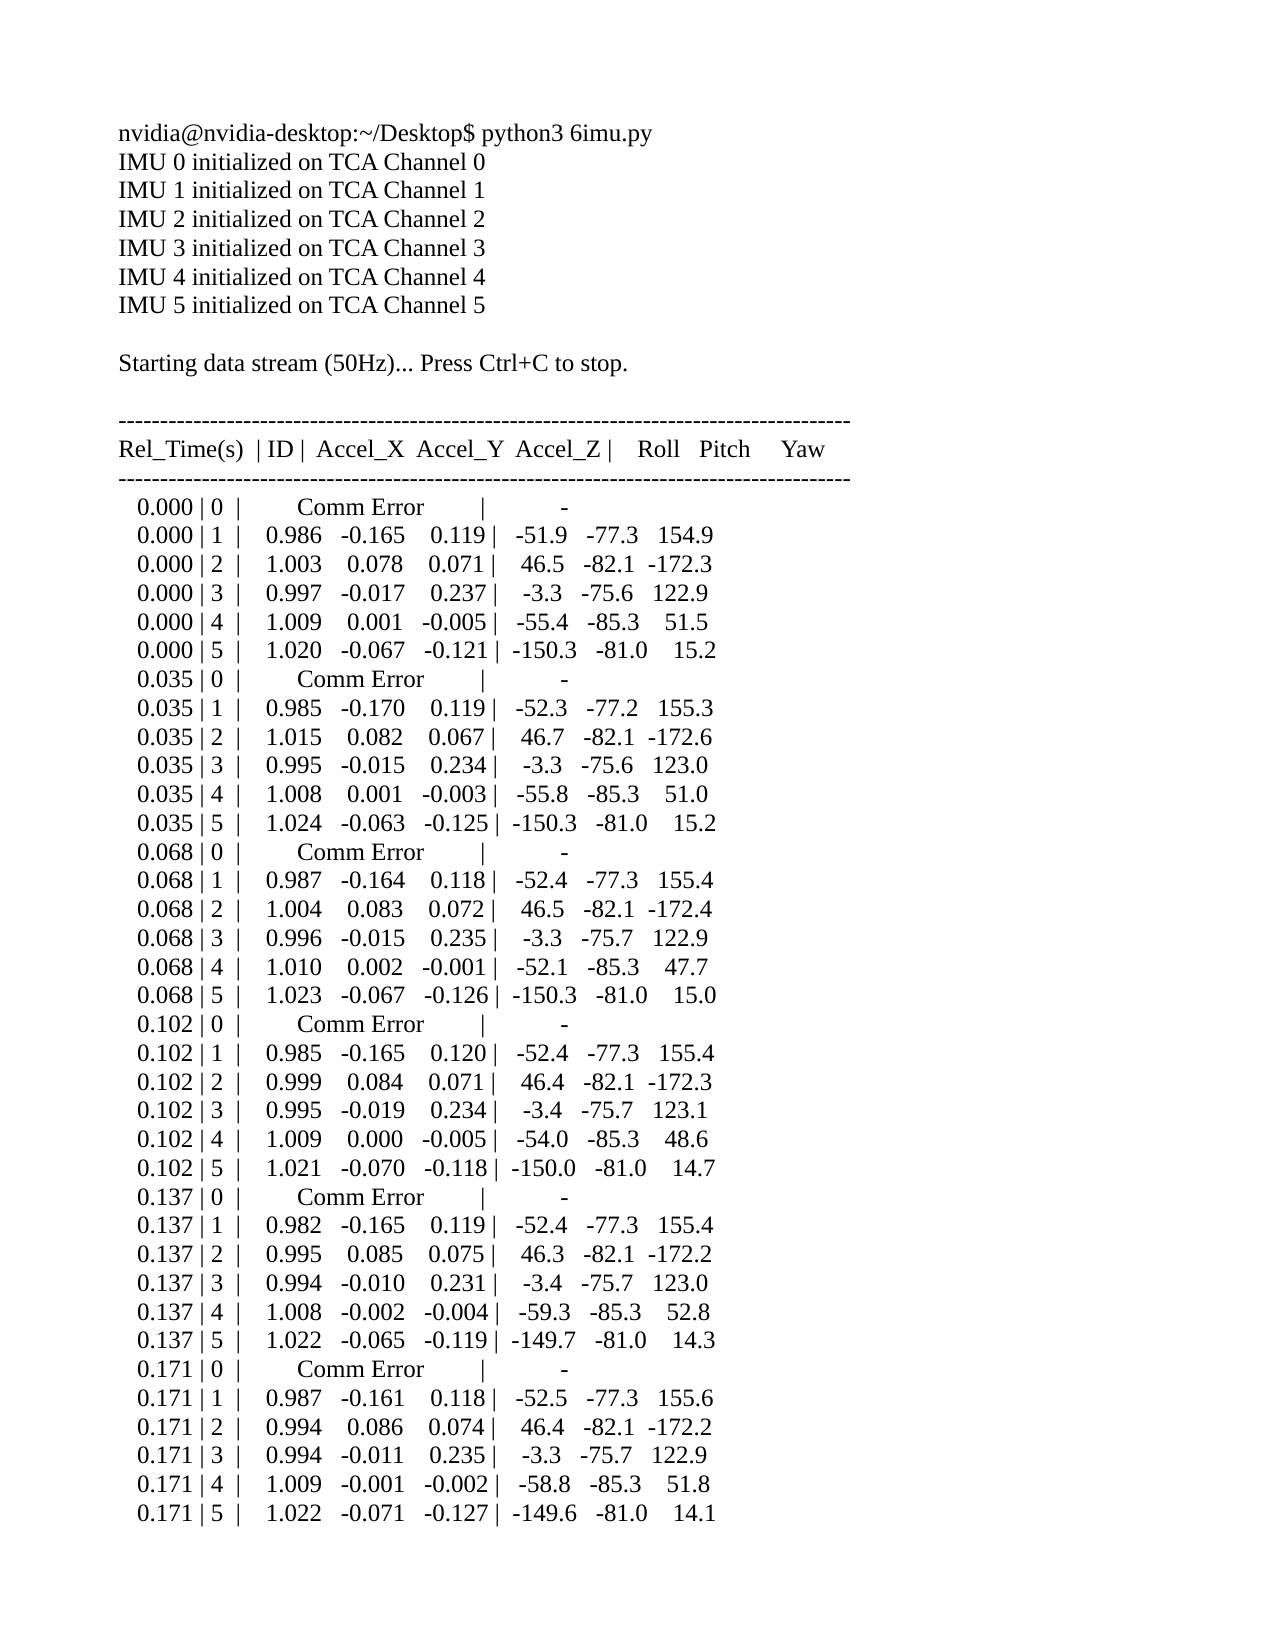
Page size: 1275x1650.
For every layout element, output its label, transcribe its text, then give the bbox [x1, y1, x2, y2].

text 0.137 | 4 | 1.008 -0.002 -0.004 | -59.3 -85.3 52.8 [118, 1297, 1157, 1326]
text IMU 2 initialized on TCA Channel 2 [118, 204, 1157, 233]
text 0.000 | 3 | 0.997 -0.017 0.237 | -3.3 -75.6 122.9 [118, 578, 1157, 607]
text 0.171 | 0 | Comm Error | - [118, 1354, 1157, 1383]
text 0.171 | 2 | 0.994 0.086 0.074 | 46.4 -82.1 -172.2 [118, 1412, 1157, 1441]
text IMU 0 initialized on TCA Channel 0 [118, 147, 1157, 176]
text ---------------------------------------------------------------------------------------- [118, 406, 1157, 434]
text ---------------------------------------------------------------------------------------- [118, 463, 1157, 492]
text IMU 3 initialized on TCA Channel 3 [118, 233, 1157, 262]
text 0.102 | 5 | 1.021 -0.070 -0.118 | -150.0 -81.0 14.7 [118, 1153, 1157, 1182]
text 0.035 | 5 | 1.024 -0.063 -0.125 | -150.3 -81.0 15.2 [118, 808, 1157, 837]
text 0.035 | 2 | 1.015 0.082 0.067 | 46.7 -82.1 -172.6 [118, 722, 1157, 751]
text 0.102 | 1 | 0.985 -0.165 0.120 | -52.4 -77.3 155.4 [118, 1038, 1157, 1067]
text 0.137 | 5 | 1.022 -0.065 -0.119 | -149.7 -81.0 14.3 [118, 1326, 1157, 1354]
text 0.137 | 2 | 0.995 0.085 0.075 | 46.3 -82.1 -172.2 [118, 1239, 1157, 1268]
text 0.171 | 1 | 0.987 -0.161 0.118 | -52.5 -77.3 155.6 [118, 1383, 1157, 1412]
text IMU 4 initialized on TCA Channel 4 [118, 262, 1157, 291]
text 0.068 | 5 | 1.023 -0.067 -0.126 | -150.3 -81.0 15.0 [118, 981, 1157, 1009]
text 0.000 | 5 | 1.020 -0.067 -0.121 | -150.3 -81.0 15.2 [118, 636, 1157, 664]
text 0.000 | 0 | Comm Error | - [118, 492, 1157, 521]
text 0.102 | 0 | Comm Error | - [118, 1009, 1157, 1038]
text 0.068 | 3 | 0.996 -0.015 0.235 | -3.3 -75.7 122.9 [118, 923, 1157, 952]
text 0.000 | 1 | 0.986 -0.165 0.119 | -51.9 -77.3 154.9 [118, 521, 1157, 549]
text 0.000 | 4 | 1.009 0.001 -0.005 | -55.4 -85.3 51.5 [118, 607, 1157, 636]
text 0.137 | 3 | 0.994 -0.010 0.231 | -3.4 -75.7 123.0 [118, 1268, 1157, 1297]
text 0.171 | 3 | 0.994 -0.011 0.235 | -3.3 -75.7 122.9 [118, 1441, 1157, 1469]
text Rel_Time(s) | ID | Accel_X Accel_Y Accel_Z | Roll Pitch Yaw [118, 434, 1157, 463]
text 0.102 | 4 | 1.009 0.000 -0.005 | -54.0 -85.3 48.6 [118, 1124, 1157, 1153]
text 0.137 | 1 | 0.982 -0.165 0.119 | -52.4 -77.3 155.4 [118, 1211, 1157, 1239]
text 0.068 | 2 | 1.004 0.083 0.072 | 46.5 -82.1 -172.4 [118, 894, 1157, 923]
text 0.035 | 4 | 1.008 0.001 -0.003 | -55.8 -85.3 51.0 [118, 779, 1157, 808]
text 0.035 | 3 | 0.995 -0.015 0.234 | -3.3 -75.6 123.0 [118, 751, 1157, 779]
text 0.000 | 2 | 1.003 0.078 0.071 | 46.5 -82.1 -172.3 [118, 549, 1157, 578]
text 0.102 | 3 | 0.995 -0.019 0.234 | -3.4 -75.7 123.1 [118, 1096, 1157, 1124]
text 0.068 | 0 | Comm Error | - [118, 837, 1157, 866]
text nvidia@nvidia-desktop:~/Desktop$ python3 6imu.py [118, 118, 1157, 147]
text IMU 1 initialized on TCA Channel 1 [118, 176, 1157, 204]
text 0.035 | 0 | Comm Error | - [118, 664, 1157, 693]
text 0.102 | 2 | 0.999 0.084 0.071 | 46.4 -82.1 -172.3 [118, 1067, 1157, 1096]
text 0.137 | 0 | Comm Error | - [118, 1182, 1157, 1211]
text 0.035 | 1 | 0.985 -0.170 0.119 | -52.3 -77.2 155.3 [118, 693, 1157, 722]
text Starting data stream (50Hz)... Press Ctrl+C to stop. [118, 348, 1157, 377]
text 0.068 | 4 | 1.010 0.002 -0.001 | -52.1 -85.3 47.7 [118, 952, 1157, 981]
text IMU 5 initialized on TCA Channel 5 [118, 291, 1157, 319]
text 0.171 | 4 | 1.009 -0.001 -0.002 | -58.8 -85.3 51.8 [118, 1469, 1157, 1498]
text 0.068 | 1 | 0.987 -0.164 0.118 | -52.4 -77.3 155.4 [118, 866, 1157, 894]
text 0.171 | 5 | 1.022 -0.071 -0.127 | -149.6 -81.0 14.1 [118, 1498, 1157, 1527]
